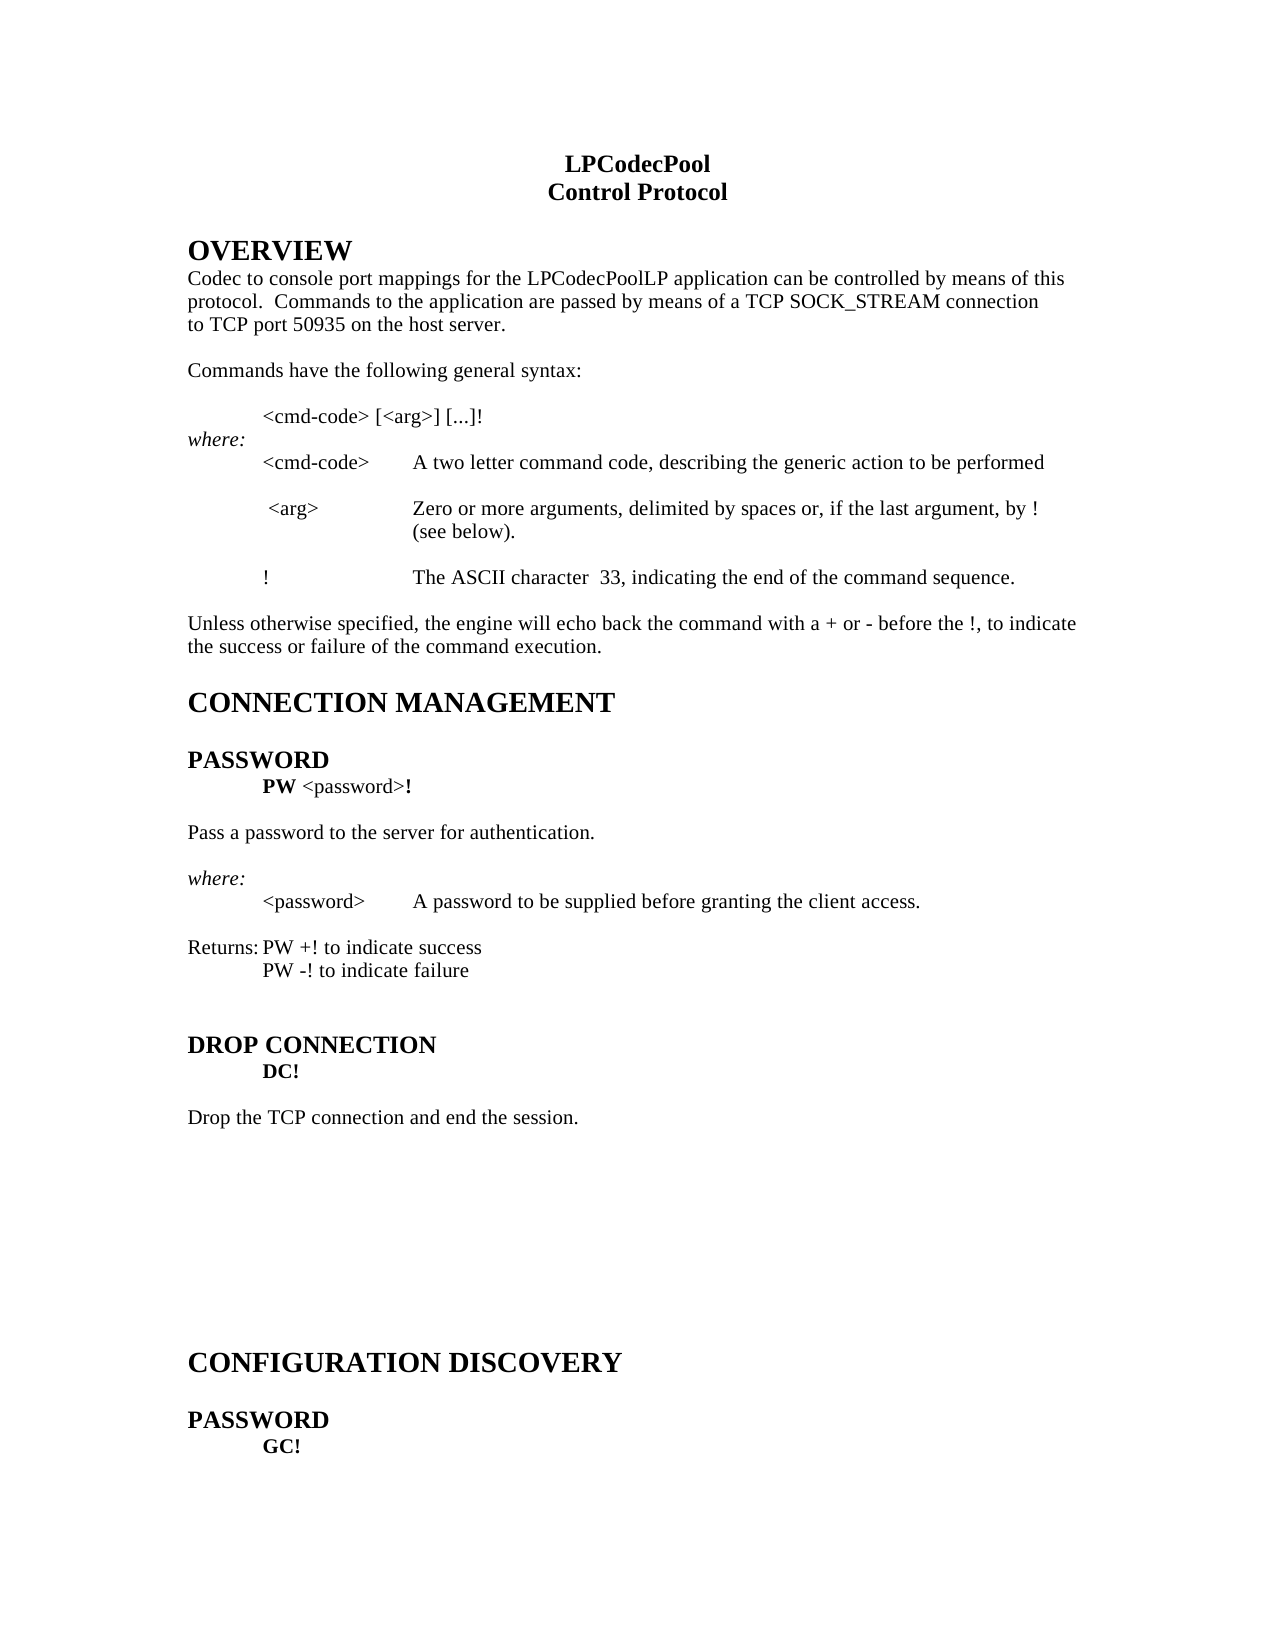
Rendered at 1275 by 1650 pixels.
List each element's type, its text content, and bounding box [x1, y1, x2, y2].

text GC! [187, 1434, 1087, 1457]
text ! The ASCII character 33, indicating the end of the command sequence. [187, 566, 1087, 589]
text <cmd-code> [<arg>] [...]! [187, 405, 1087, 428]
text <password> A password to be supplied before granting the client access. [187, 889, 1087, 913]
text Drop the TCP connection and end the session. [187, 1106, 1087, 1129]
text where: [187, 428, 1087, 451]
text Commands have the following general syntax: [187, 359, 1087, 382]
text PASSWORD [187, 1406, 1087, 1434]
text Pass a password to the server for authentication. [187, 821, 1087, 843]
text OVERVIEW [187, 234, 1087, 267]
text Unless otherwise specified, the engine will echo back the command with a + or - before the !, to indicate the success or failure of the command execution. [187, 612, 1087, 658]
text <cmd-code> A two letter command code, describing the generic action to be performed [187, 451, 1087, 474]
text Codec to console port mappings for the LPCodecPoolLP application can be controlled by means of this protocol. Commands to the application are passed by means of a TCP SOCK_STREAM connection [187, 267, 1087, 313]
text CONFIGURATION DISCOVERY [187, 1346, 1087, 1378]
text DROP CONNECTION [187, 1028, 1087, 1060]
text where: [187, 867, 1087, 889]
text <arg> Zero or more arguments, delimited by spaces or, if the last argument, by ! [187, 497, 1087, 520]
text PASSWORD [187, 746, 1087, 774]
text Control Protocol [187, 178, 1087, 206]
text DC! [187, 1060, 1087, 1083]
text CONNECTION MANAGEMENT [187, 686, 1087, 718]
text PW <password>! [187, 774, 1087, 797]
text Returns: PW +! to indicate success [187, 936, 1087, 959]
text to TCP port 50935 on the host server. [187, 313, 1087, 336]
text LPCodecPool [187, 150, 1087, 178]
text PW -! to indicate failure [187, 959, 1087, 982]
text (see below). [187, 520, 1087, 543]
